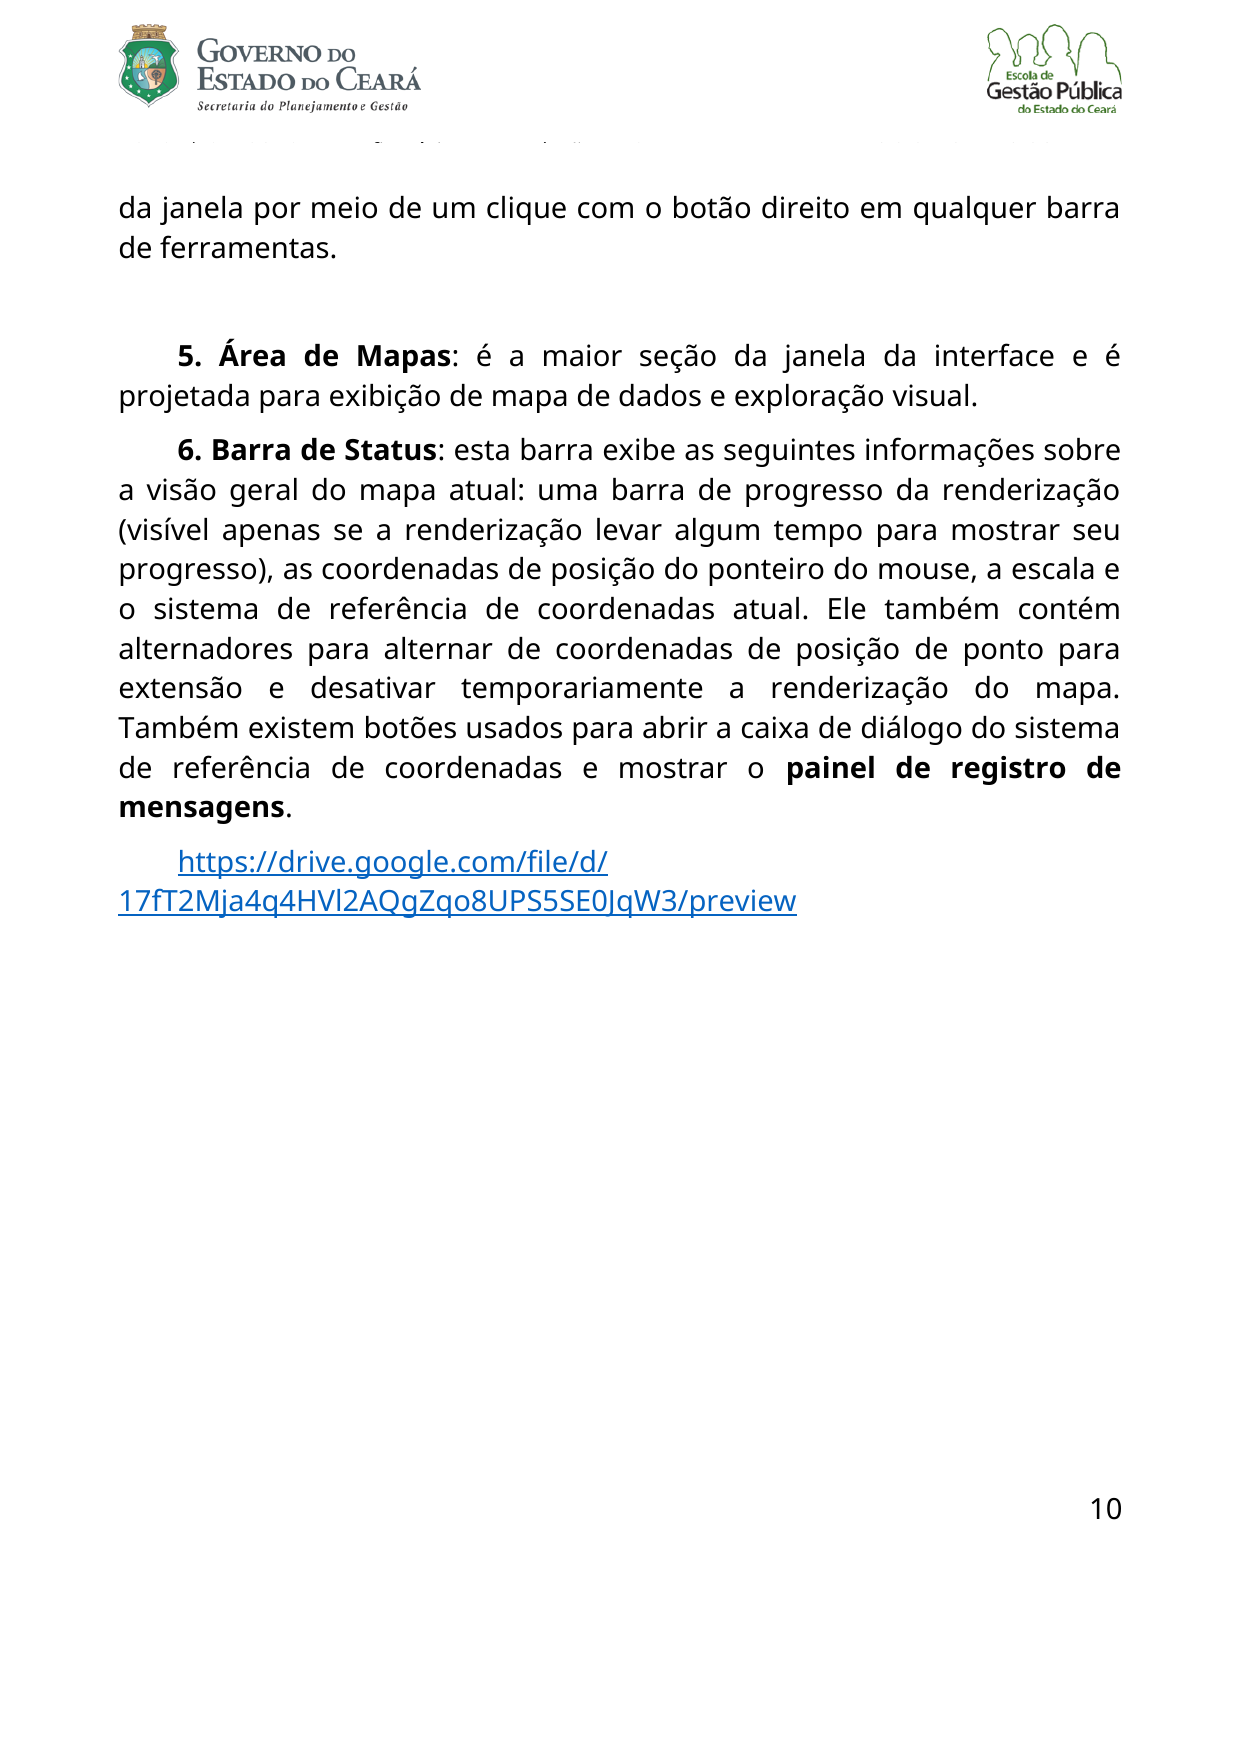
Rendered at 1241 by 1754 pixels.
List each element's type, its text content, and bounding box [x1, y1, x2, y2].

text da janela por meio de um clique com o botão direito em qualquer barra de ferramentas. [118, 187, 1122, 267]
text 5. Área de Mapas: é a maior seção da janela da interface e é projetada para exibição de mapa de dados e exploração visual. [118, 336, 1122, 415]
text 6. Barra de Status: esta barra exibe as seguintes informações sobre a visão geral do mapa atual: uma barra de progresso da renderização (visível apenas se a renderização levar algum tempo para mostrar seu progresso), as coordenadas de posição do ponteiro do mouse, a escala e o sistema de referência de coordenadas atual. Ele também contém alternadores para alternar de coordenadas de posição de ponto para extensão e desativar temporariamente a renderização do mapa. Também existem botões usados para abrir a caixa de diálogo do sistema de referência de coordenadas e mostrar o painel de registro de mensagens. [118, 429, 1122, 826]
picture [118, 24, 1122, 113]
text https://drive.google.com/file/d/17fT2Mja4q4HVl2AQgZqo8UPS5SE0JqW3/preview [118, 841, 1122, 920]
